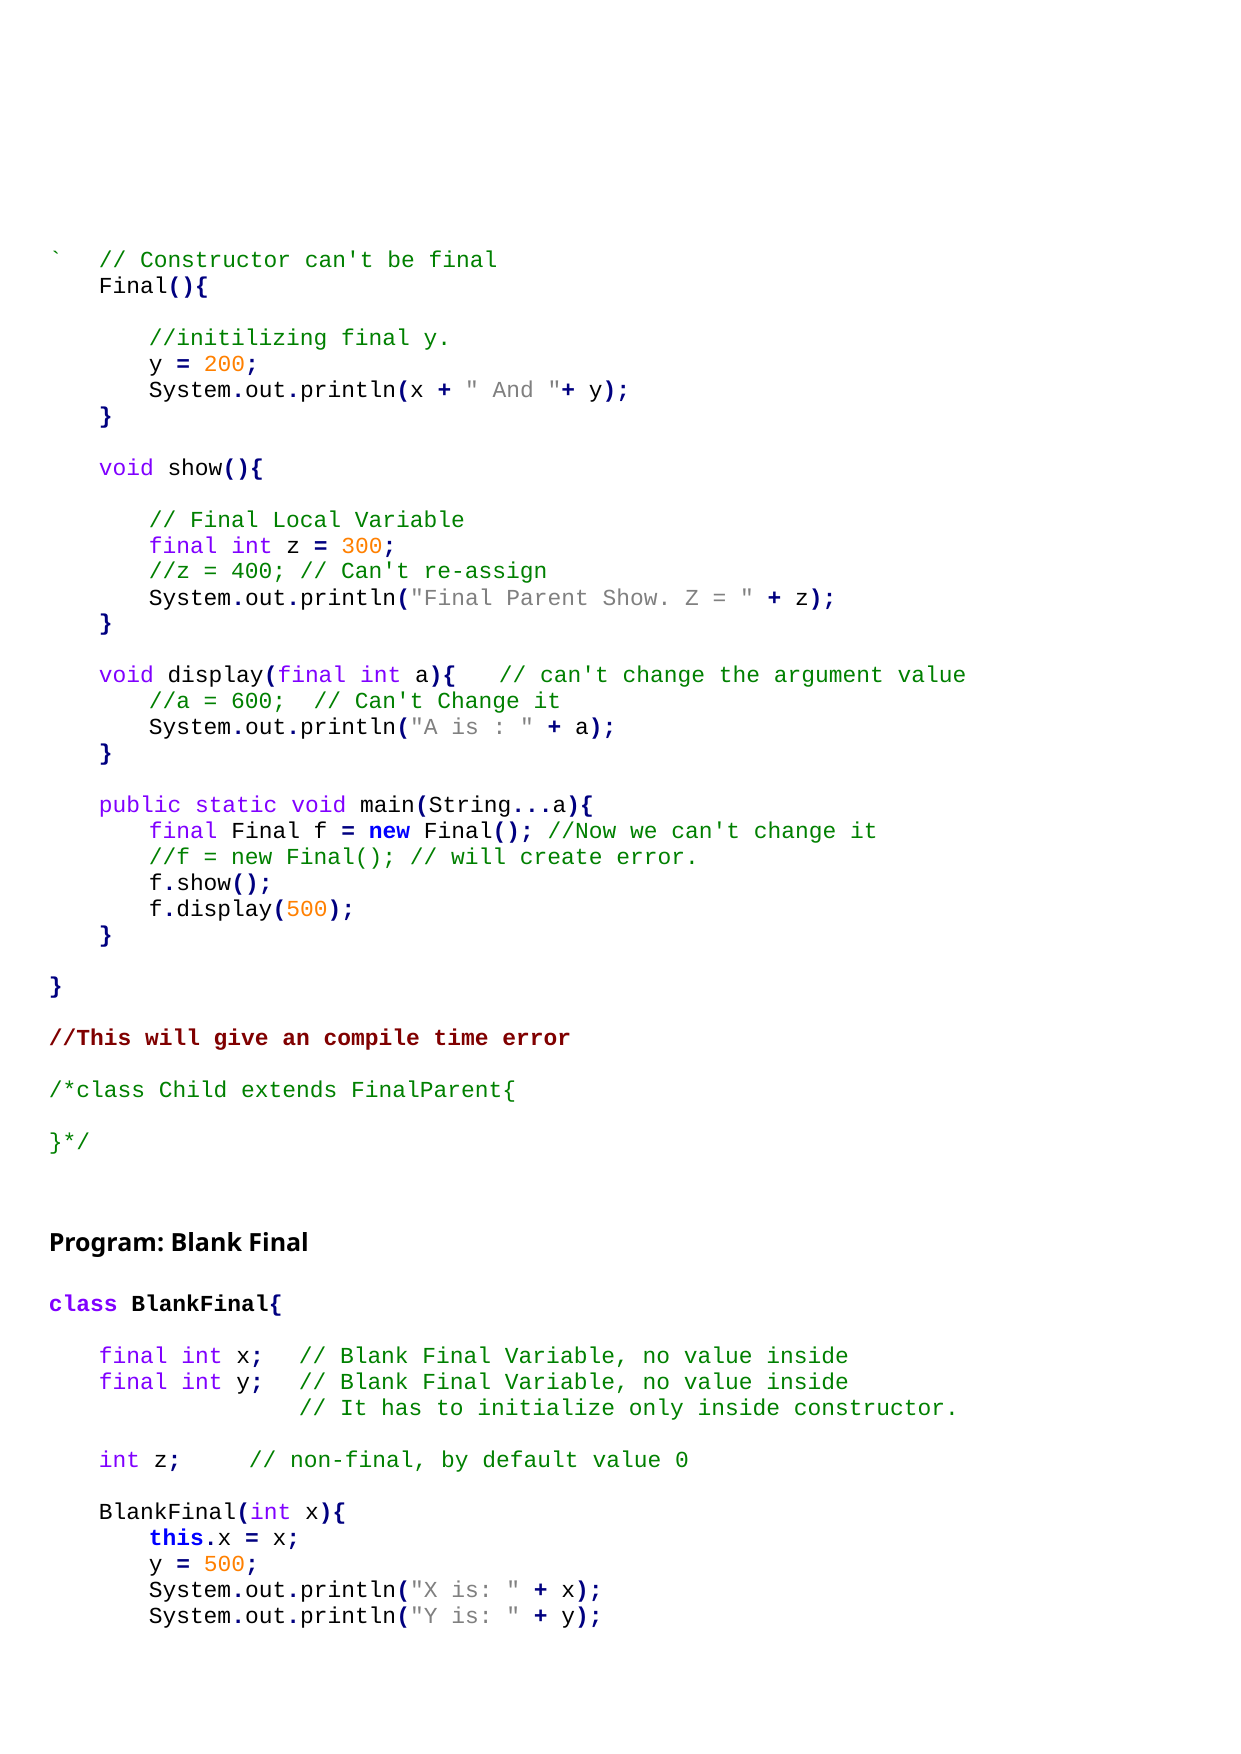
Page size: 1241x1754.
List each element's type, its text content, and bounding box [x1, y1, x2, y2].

text } [48, 404, 1170, 430]
text final Final f = new Final(); //Now we can't change it [48, 819, 1170, 845]
text }*/ [48, 1131, 1170, 1156]
text } [48, 923, 1170, 949]
text //This will give an compile time error [48, 1027, 1170, 1053]
text //z = 400; // Can't re-assign [48, 560, 1170, 586]
text } [48, 612, 1170, 638]
text System.out.println(x + " And "+ y); [48, 378, 1170, 404]
text /*class Child extends FinalParent{ [48, 1079, 1170, 1104]
text f.show(); [48, 871, 1170, 897]
text ` // Constructor can't be final [48, 249, 1170, 274]
text System.out.println("X is: " + x); [48, 1578, 1170, 1604]
text f.display(500); [48, 897, 1170, 923]
text // It has to initialize only inside constructor. [48, 1396, 1170, 1422]
text this.x = x; [48, 1526, 1170, 1552]
text y = 500; [48, 1552, 1170, 1578]
text System.out.println("A is : " + a); [48, 716, 1170, 741]
text final int z = 300; [48, 534, 1170, 560]
text y = 200; [48, 352, 1170, 378]
text } [48, 741, 1170, 767]
text System.out.println("Final Parent Show. Z = " + z); [48, 586, 1170, 612]
text Final(){ [48, 274, 1170, 301]
text void show(){ [48, 456, 1170, 482]
text } [48, 975, 1170, 1001]
text public static void main(String...a){ [48, 793, 1170, 819]
text System.out.println("Y is: " + y); [48, 1604, 1170, 1630]
text //a = 600; // Can't Change it [48, 689, 1170, 716]
text BlankFinal(int x){ [48, 1500, 1170, 1526]
text final int y; // Blank Final Variable, no value inside [48, 1371, 1170, 1396]
text int z; // non-final, by default value 0 [48, 1448, 1170, 1474]
text class BlankFinal{ [48, 1293, 1170, 1319]
text void display(final int a){ // can't change the argument value [48, 664, 1170, 689]
text //initilizing final y. [48, 326, 1170, 352]
text Program: Blank Final [48, 1224, 1170, 1259]
text //f = new Final(); // will create error. [48, 845, 1170, 871]
text final int x; // Blank Final Variable, no value inside [48, 1344, 1170, 1371]
text // Final Local Variable [48, 508, 1170, 534]
